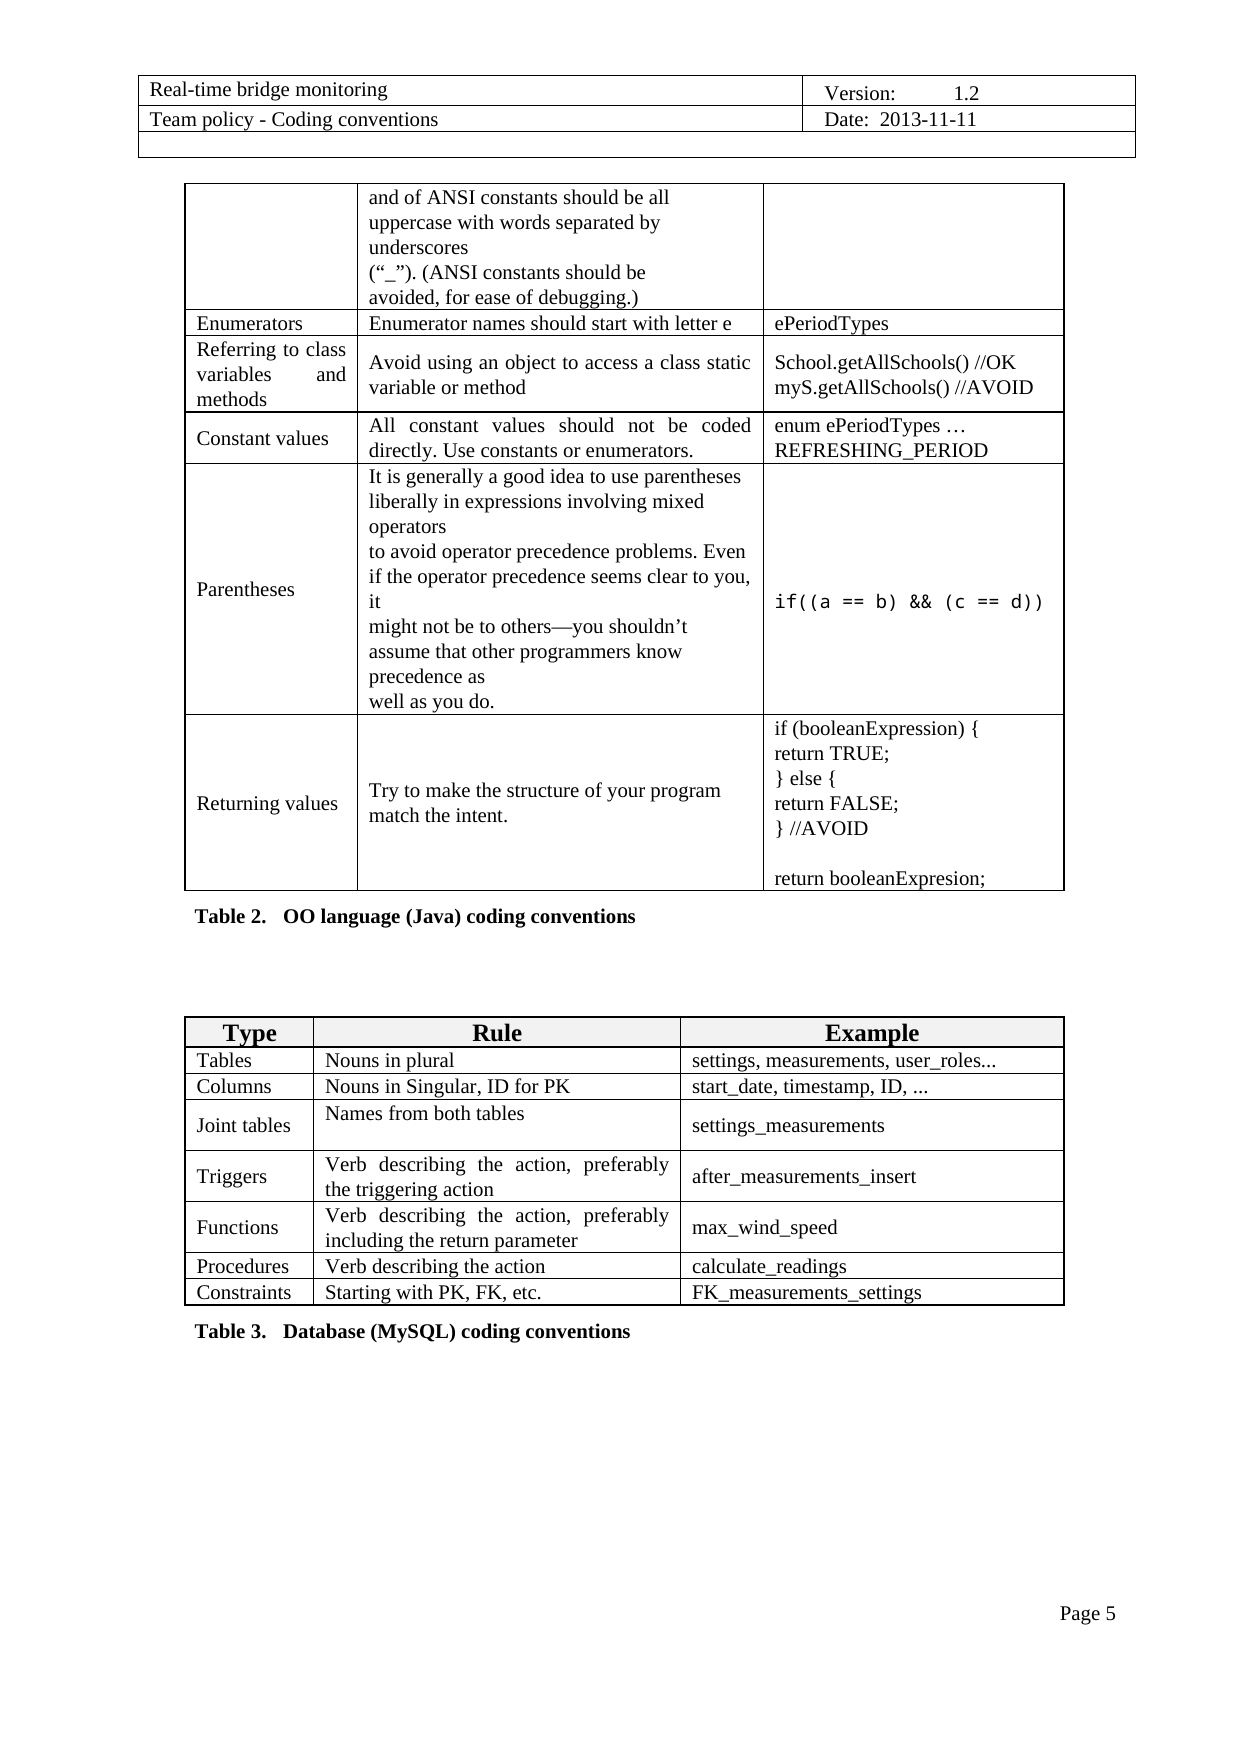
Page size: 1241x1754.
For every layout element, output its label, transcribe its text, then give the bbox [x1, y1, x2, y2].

table_cell if (booleanExpression) { return TRUE; } else { return FALSE; } //AVOID return booleanExpresion; [764, 715, 1063, 889]
table_cell School.getAllSchools() //OK myS.getAllSchools() //AVOID [764, 336, 1063, 411]
table_cell and of ANSI constants should be all uppercase with words separated by underscores (“_”). (ANSI constants should be avoided, for ease of debugging.) [358, 184, 763, 309]
table_cell Nouns in Singular, ID for PK [314, 1074, 680, 1098]
table_cell Verb describing the action, preferably including the return parameter [314, 1202, 680, 1252]
table_cell if((a == b) && (c == d)) [764, 464, 1063, 713]
table_cell Joint tables [186, 1100, 313, 1149]
table_cell settings_measurements [681, 1100, 1063, 1149]
table_cell start_date, timestamp, ID, ... [681, 1074, 1063, 1098]
table_cell Enumerator names should start with letter e [358, 310, 763, 335]
table_cell All constant values should not be coded directly. Use constants or enumerators. [358, 413, 763, 462]
table_cell enum ePeriodTypes … REFRESHING_PERIOD [764, 413, 1063, 462]
table_cell Constraints [186, 1279, 313, 1304]
table_header Type [186, 1018, 313, 1046]
table_cell settings, measurements, user_roles... [681, 1048, 1063, 1072]
table_cell Nouns in plural [314, 1048, 680, 1072]
table_cell Verb describing the action, preferably the triggering action [314, 1151, 680, 1201]
table_cell ePeriodTypes [764, 310, 1063, 335]
table_cell Try to make the structure of your program match the intent. [358, 715, 763, 889]
table_cell It is generally a good idea to use parentheses liberally in expressions involving mixed operators to avoid operator precedence problems. Even if the operator precedence seems clear to you, it might not be to others—you shouldn’t assume that other programmers know precedence as well as you do. [358, 464, 763, 713]
table_cell Parentheses [186, 464, 357, 713]
table_cell Columns [186, 1074, 313, 1098]
table_header Example [681, 1018, 1063, 1046]
text Table 2. OO language (Java) coding conventions [194, 903, 1031, 928]
text Table 3. Database (MySQL) coding conventions [194, 1318, 1031, 1343]
table_cell Avoid using an object to access a class static variable or method [358, 336, 763, 411]
table_cell Constant values [186, 413, 357, 462]
table_cell Triggers [186, 1151, 313, 1201]
table_header Rule [314, 1018, 680, 1046]
table_cell max_wind_speed [681, 1202, 1063, 1252]
table_cell after_measurements_insert [681, 1151, 1063, 1201]
table_cell [764, 184, 1063, 309]
table_cell calculate_readings [681, 1253, 1063, 1278]
table_cell [186, 184, 357, 309]
table_cell Procedures [186, 1253, 313, 1278]
table_cell Tables [186, 1048, 313, 1072]
table_cell Returning values [186, 715, 357, 889]
table_cell Starting with PK, FK, etc. [314, 1279, 680, 1304]
table_cell Enumerators [186, 310, 357, 335]
table_cell FK_measurements_settings [681, 1279, 1063, 1304]
table_cell Referring to class variables and methods [186, 336, 357, 411]
table_cell Names from both tables [314, 1100, 680, 1149]
table_cell Functions [186, 1202, 313, 1252]
table_cell Verb describing the action [314, 1253, 680, 1278]
